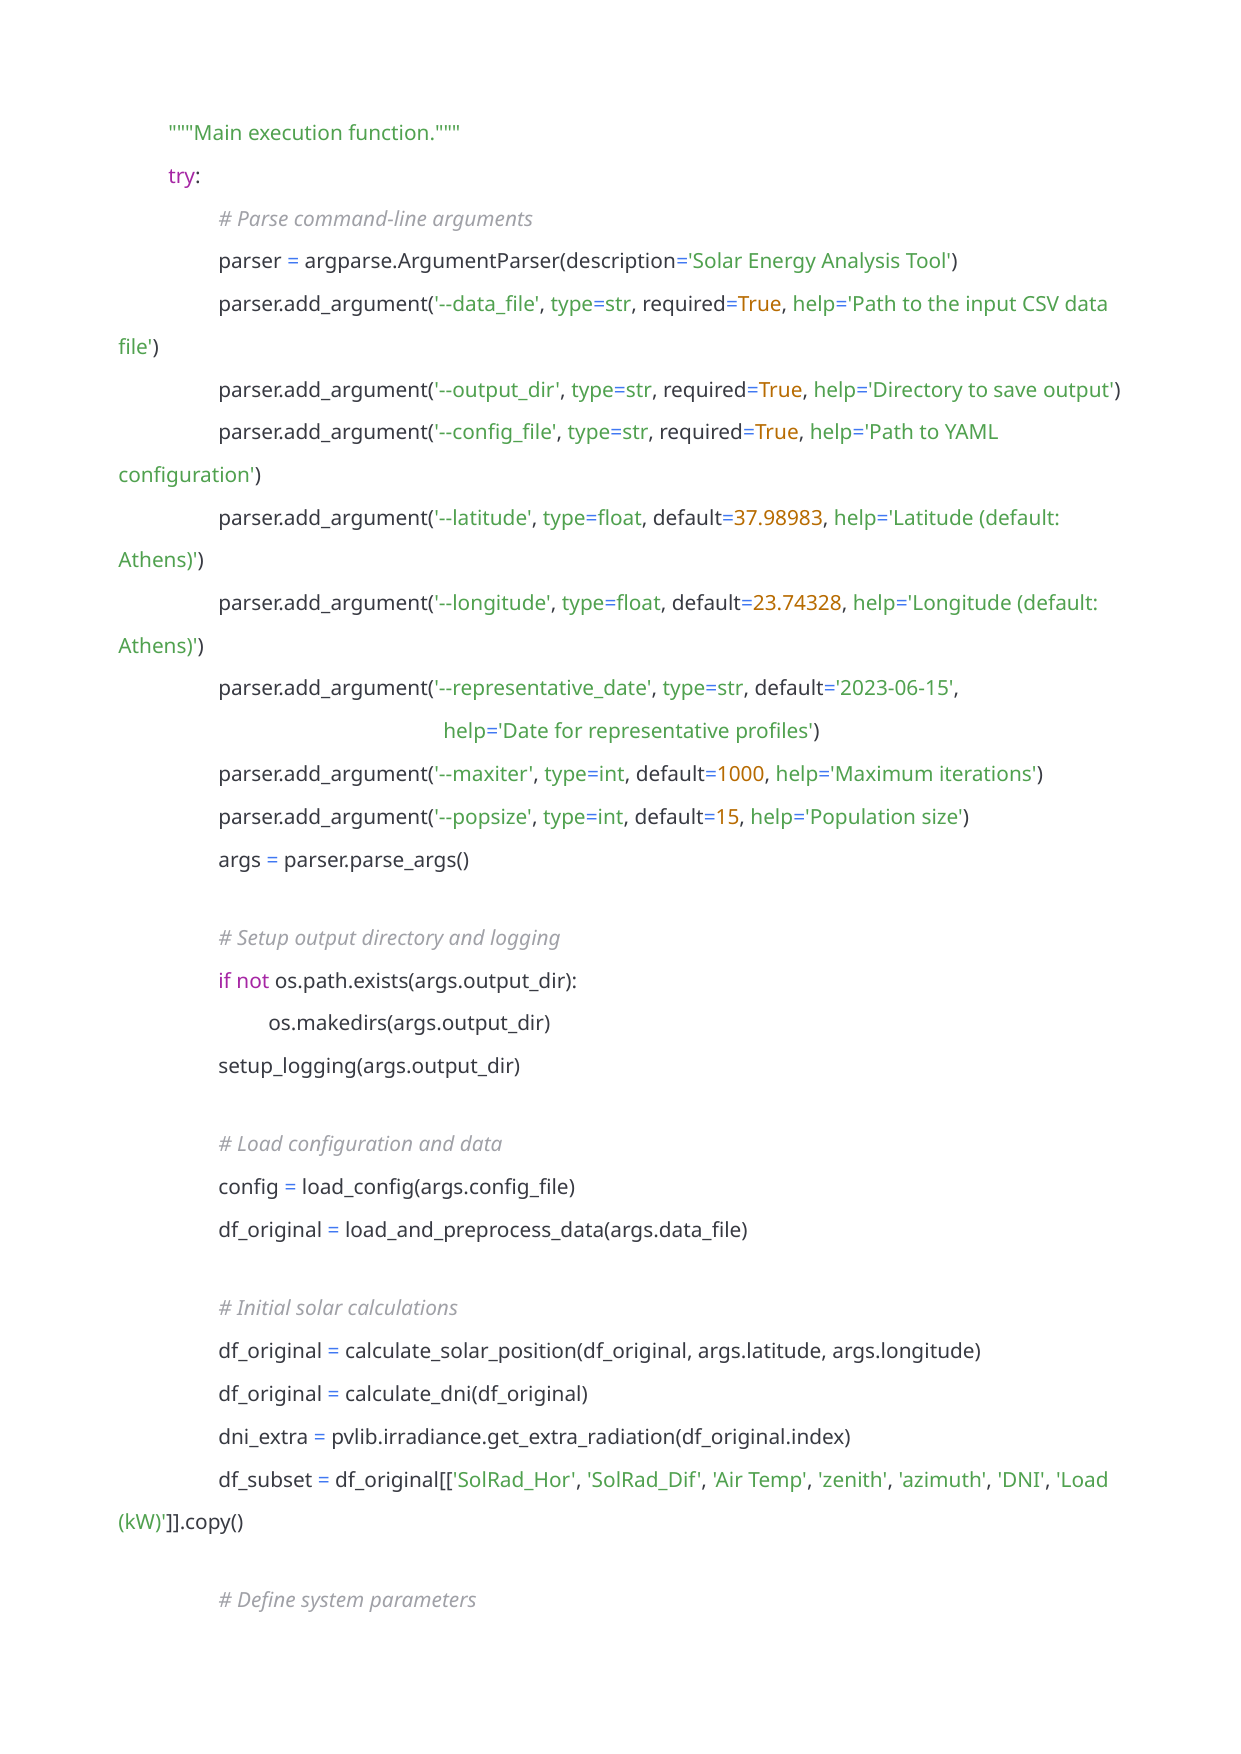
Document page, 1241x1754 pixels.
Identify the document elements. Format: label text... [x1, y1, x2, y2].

text parser.add_argument('--maxiter', type=int, default=1000, help='Maximum iterations') [118, 759, 1122, 788]
text parser.add_argument('--longitude', type=float, default=23.74328, help='Longitude (default: Athens)') [118, 588, 1122, 659]
text df_original = load_and_preprocess_data(args.data_file) [118, 1215, 1122, 1244]
text os.makedirs(args.output_dir) [118, 1008, 1122, 1037]
text if not os.path.exists(args.output_dir): [118, 966, 1122, 994]
text parser.add_argument('--popsize', type=int, default=15, help='Population size') [118, 802, 1122, 830]
text """Main execution function.""" [118, 118, 1122, 147]
text parser.add_argument('--representative_date', type=str, default='2023-06-15', [118, 673, 1122, 702]
text args = parser.parse_args() [118, 845, 1122, 873]
text # Setup output directory and logging [118, 923, 1122, 951]
text setup_logging(args.output_dir) [118, 1051, 1122, 1080]
text df_original = calculate_dni(df_original) [118, 1379, 1122, 1408]
text parser.add_argument('--output_dir', type=str, required=True, help='Directory to save output') [118, 375, 1122, 403]
text parser.add_argument('--config_file', type=str, required=True, help='Path to YAML configuration') [118, 417, 1122, 489]
text # Load configuration and data [118, 1129, 1122, 1158]
text # Parse command-line arguments [118, 204, 1122, 232]
text # Define system parameters [118, 1585, 1122, 1614]
text df_subset = df_original[['SolRad_Hor', 'SolRad_Dif', 'Air Temp', 'zenith', 'azimuth', 'DNI', 'Load (kW)']].copy() [118, 1465, 1122, 1536]
text parser.add_argument('--data_file', type=str, required=True, help='Path to the input CSV data file') [118, 289, 1122, 361]
text help='Date for representative profiles') [118, 716, 1122, 745]
text # Initial solar calculations [118, 1293, 1122, 1322]
text try: [118, 161, 1122, 189]
text parser = argparse.ArgumentParser(description='Solar Energy Analysis Tool') [118, 247, 1122, 275]
text config = load_config(args.config_file) [118, 1172, 1122, 1201]
text parser.add_argument('--latitude', type=float, default=37.98983, help='Latitude (default: Athens)') [118, 503, 1122, 574]
text dni_extra = pvlib.irradiance.get_extra_radiation(df_original.index) [118, 1422, 1122, 1450]
text df_original = calculate_solar_position(df_original, args.latitude, args.longitude) [118, 1336, 1122, 1365]
